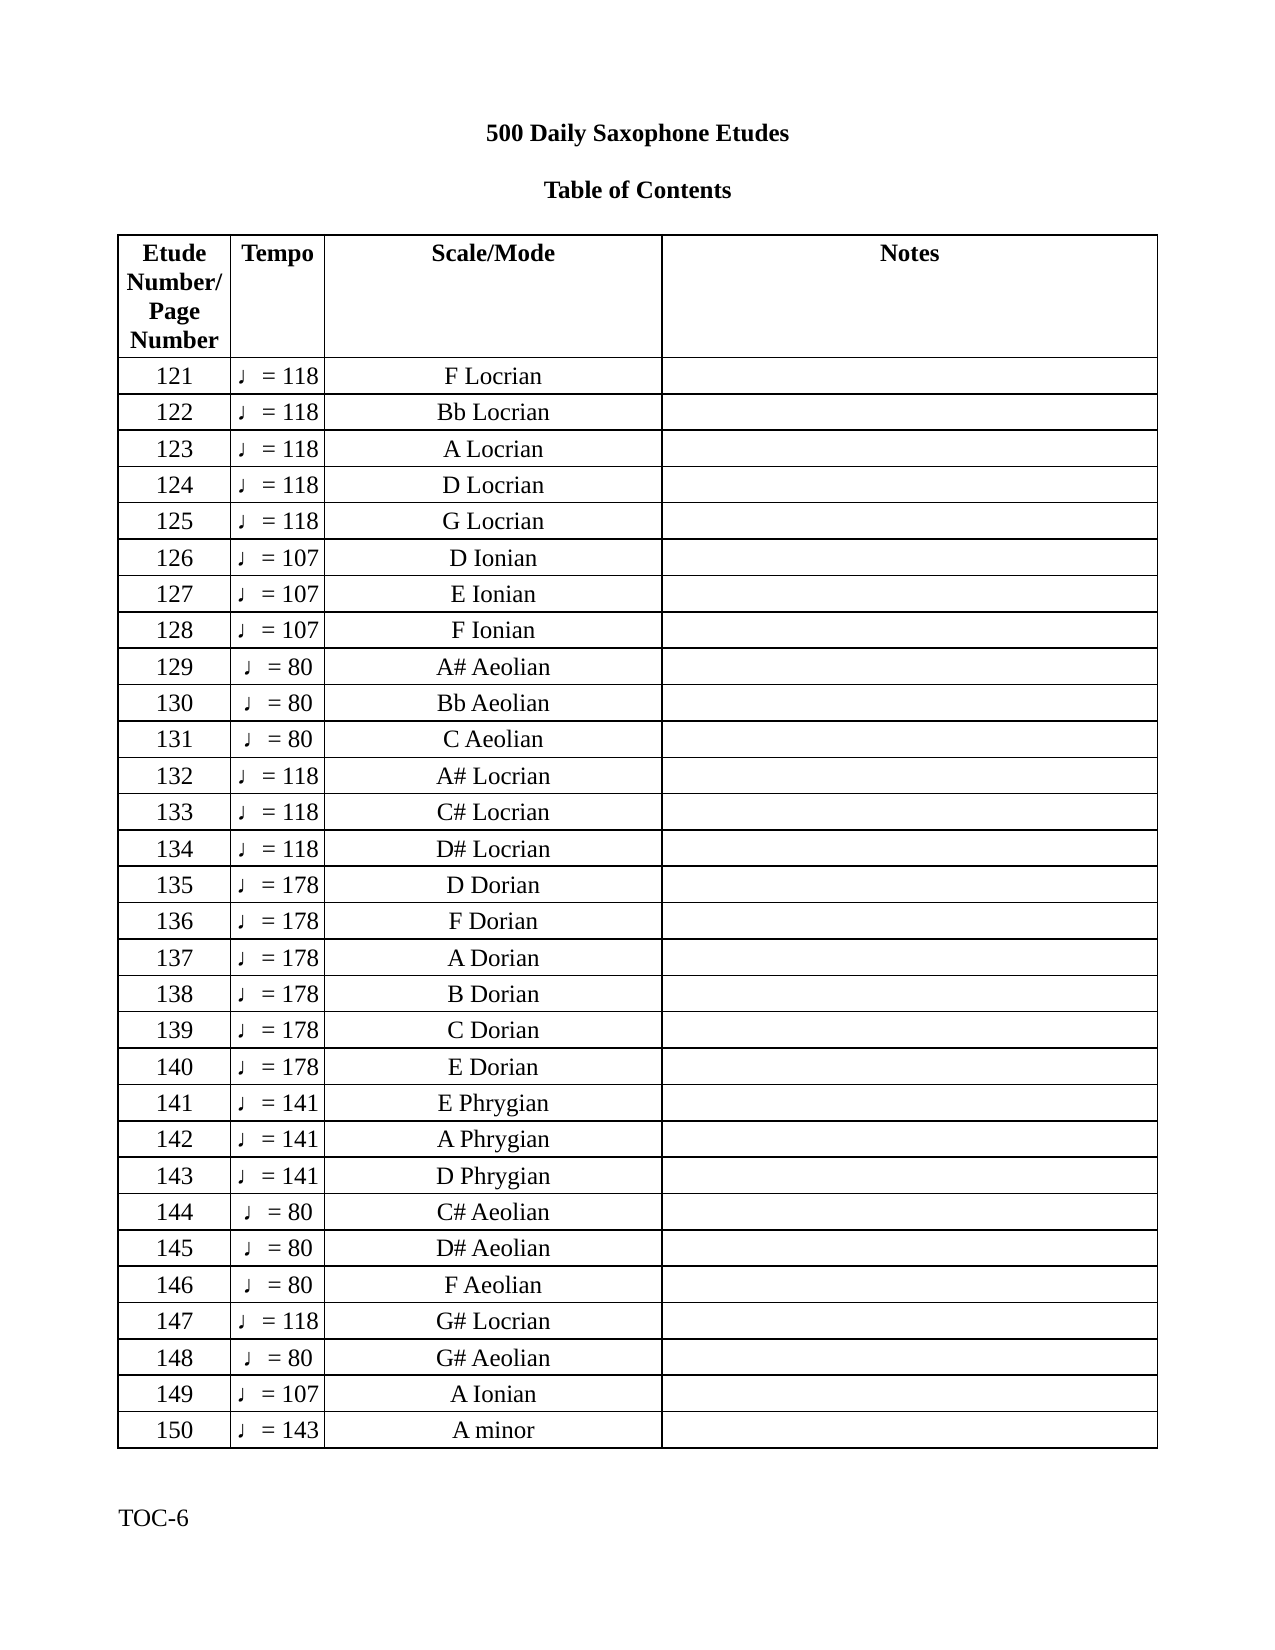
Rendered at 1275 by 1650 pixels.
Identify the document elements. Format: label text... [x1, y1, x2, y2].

table_cell 136 [119, 903, 230, 938]
table_cell ♩= 178 [231, 940, 324, 974]
table_cell ♩= 107 [231, 613, 324, 647]
table_cell [663, 940, 1157, 974]
table_cell 135 [119, 867, 230, 902]
table_cell [663, 1303, 1157, 1338]
table_cell [663, 431, 1157, 466]
table_cell 147 [119, 1303, 230, 1338]
table_cell 124 [119, 467, 230, 502]
table_cell D Locrian [325, 467, 661, 502]
table_cell [663, 540, 1157, 574]
table_cell ♩= 107 [231, 540, 324, 574]
table_cell 133 [119, 794, 230, 829]
table_cell C# Aeolian [325, 1194, 661, 1229]
table_cell ♩= 178 [231, 976, 324, 1011]
table_cell 140 [119, 1049, 230, 1083]
table_cell D# Locrian [325, 831, 661, 865]
table_cell 138 [119, 976, 230, 1011]
table_cell ♩= 178 [231, 1049, 324, 1083]
table_cell Bb Aeolian [325, 685, 661, 720]
table_cell ♩= 118 [231, 431, 324, 466]
table_cell G# Aeolian [325, 1340, 661, 1374]
table_cell [663, 1340, 1157, 1374]
table_cell 139 [119, 1012, 230, 1047]
table_cell 141 [119, 1085, 230, 1120]
table_cell 123 [119, 431, 230, 466]
table_cell D# Aeolian [325, 1231, 661, 1265]
table_header Scale/Mode [325, 236, 661, 356]
table_cell 128 [119, 613, 230, 647]
table_cell [663, 1194, 1157, 1229]
table_header Tempo [231, 236, 324, 356]
table_cell ♩= 80 [231, 1194, 324, 1229]
table_cell ♩= 80 [231, 685, 324, 720]
table_cell [663, 1085, 1157, 1120]
table_cell F Locrian [325, 358, 661, 393]
table_cell D Phrygian [325, 1158, 661, 1193]
table_cell A Locrian [325, 431, 661, 466]
table_cell [663, 685, 1157, 720]
table_cell [663, 649, 1157, 684]
table_cell F Ionian [325, 613, 661, 647]
table_cell F Dorian [325, 903, 661, 938]
table_cell 132 [119, 758, 230, 793]
table_cell 146 [119, 1267, 230, 1302]
table_cell A Ionian [325, 1376, 661, 1411]
table_cell 134 [119, 831, 230, 865]
table_cell ♩= 178 [231, 903, 324, 938]
table_cell [663, 1412, 1157, 1447]
table_cell 150 [119, 1412, 230, 1447]
table_cell E Phrygian [325, 1085, 661, 1120]
table_cell A# Locrian [325, 758, 661, 793]
table_cell [663, 758, 1157, 793]
table_cell G Locrian [325, 503, 661, 538]
table_cell A# Aeolian [325, 649, 661, 684]
table_cell 143 [119, 1158, 230, 1193]
table_cell ♩= 118 [231, 794, 324, 829]
table_cell 145 [119, 1231, 230, 1265]
table_cell C# Locrian [325, 794, 661, 829]
table_cell ♩= 141 [231, 1158, 324, 1193]
table_cell [663, 613, 1157, 647]
table_cell [663, 976, 1157, 1011]
table_cell ♩= 118 [231, 1303, 324, 1338]
table_cell A Dorian [325, 940, 661, 974]
table_cell D Dorian [325, 867, 661, 902]
table_cell 144 [119, 1194, 230, 1229]
table_cell C Dorian [325, 1012, 661, 1047]
table_cell 129 [119, 649, 230, 684]
table_cell 149 [119, 1376, 230, 1411]
table_cell 125 [119, 503, 230, 538]
table_cell [663, 1158, 1157, 1193]
table_cell F Aeolian [325, 1267, 661, 1302]
table_cell [663, 831, 1157, 865]
table_cell ♩= 118 [231, 758, 324, 793]
table_cell [663, 467, 1157, 502]
table_cell A Phrygian [325, 1122, 661, 1156]
table_cell ♩= 141 [231, 1085, 324, 1120]
table_cell ♩= 141 [231, 1122, 324, 1156]
table_cell 126 [119, 540, 230, 574]
table_cell [663, 1231, 1157, 1265]
table_cell ♩= 80 [231, 722, 324, 756]
table_cell [663, 903, 1157, 938]
table_cell ♩= 80 [231, 649, 324, 684]
table_cell 142 [119, 1122, 230, 1156]
table_cell ♩= 118 [231, 467, 324, 502]
table_cell ♩= 118 [231, 503, 324, 538]
table_cell [663, 794, 1157, 829]
table_cell [663, 1012, 1157, 1047]
table_cell ♩= 118 [231, 358, 324, 393]
table_cell [663, 576, 1157, 611]
table_cell [663, 1049, 1157, 1083]
table_cell [663, 358, 1157, 393]
table_cell ♩= 80 [231, 1231, 324, 1265]
table_cell 130 [119, 685, 230, 720]
table_cell ♩= 80 [231, 1267, 324, 1302]
table_cell 137 [119, 940, 230, 974]
table_cell 121 [119, 358, 230, 393]
table_cell [663, 1376, 1157, 1411]
table_cell [663, 503, 1157, 538]
table_cell E Dorian [325, 1049, 661, 1083]
table_cell G# Locrian [325, 1303, 661, 1338]
table_cell ♩= 178 [231, 867, 324, 902]
table_cell 131 [119, 722, 230, 756]
table_cell ♩= 107 [231, 1376, 324, 1411]
table_cell [663, 395, 1157, 429]
table_cell E Ionian [325, 576, 661, 611]
table_cell [663, 722, 1157, 756]
table_cell ♩= 118 [231, 395, 324, 429]
table_cell Bb Locrian [325, 395, 661, 429]
table_cell 122 [119, 395, 230, 429]
table_cell C Aeolian [325, 722, 661, 756]
table_cell ♩= 107 [231, 576, 324, 611]
table_cell ♩= 143 [231, 1412, 324, 1447]
table_header Notes [663, 236, 1157, 356]
table_cell ♩= 118 [231, 831, 324, 865]
table_cell B Dorian [325, 976, 661, 1011]
table_cell ♩= 178 [231, 1012, 324, 1047]
table_cell [663, 867, 1157, 902]
table_cell ♩= 80 [231, 1340, 324, 1374]
table_cell D Ionian [325, 540, 661, 574]
table_cell A minor [325, 1412, 661, 1447]
table_cell [663, 1122, 1157, 1156]
table_header Etude Number/ Page Number [119, 236, 230, 356]
table_cell [663, 1267, 1157, 1302]
table_cell 148 [119, 1340, 230, 1374]
table_cell 127 [119, 576, 230, 611]
